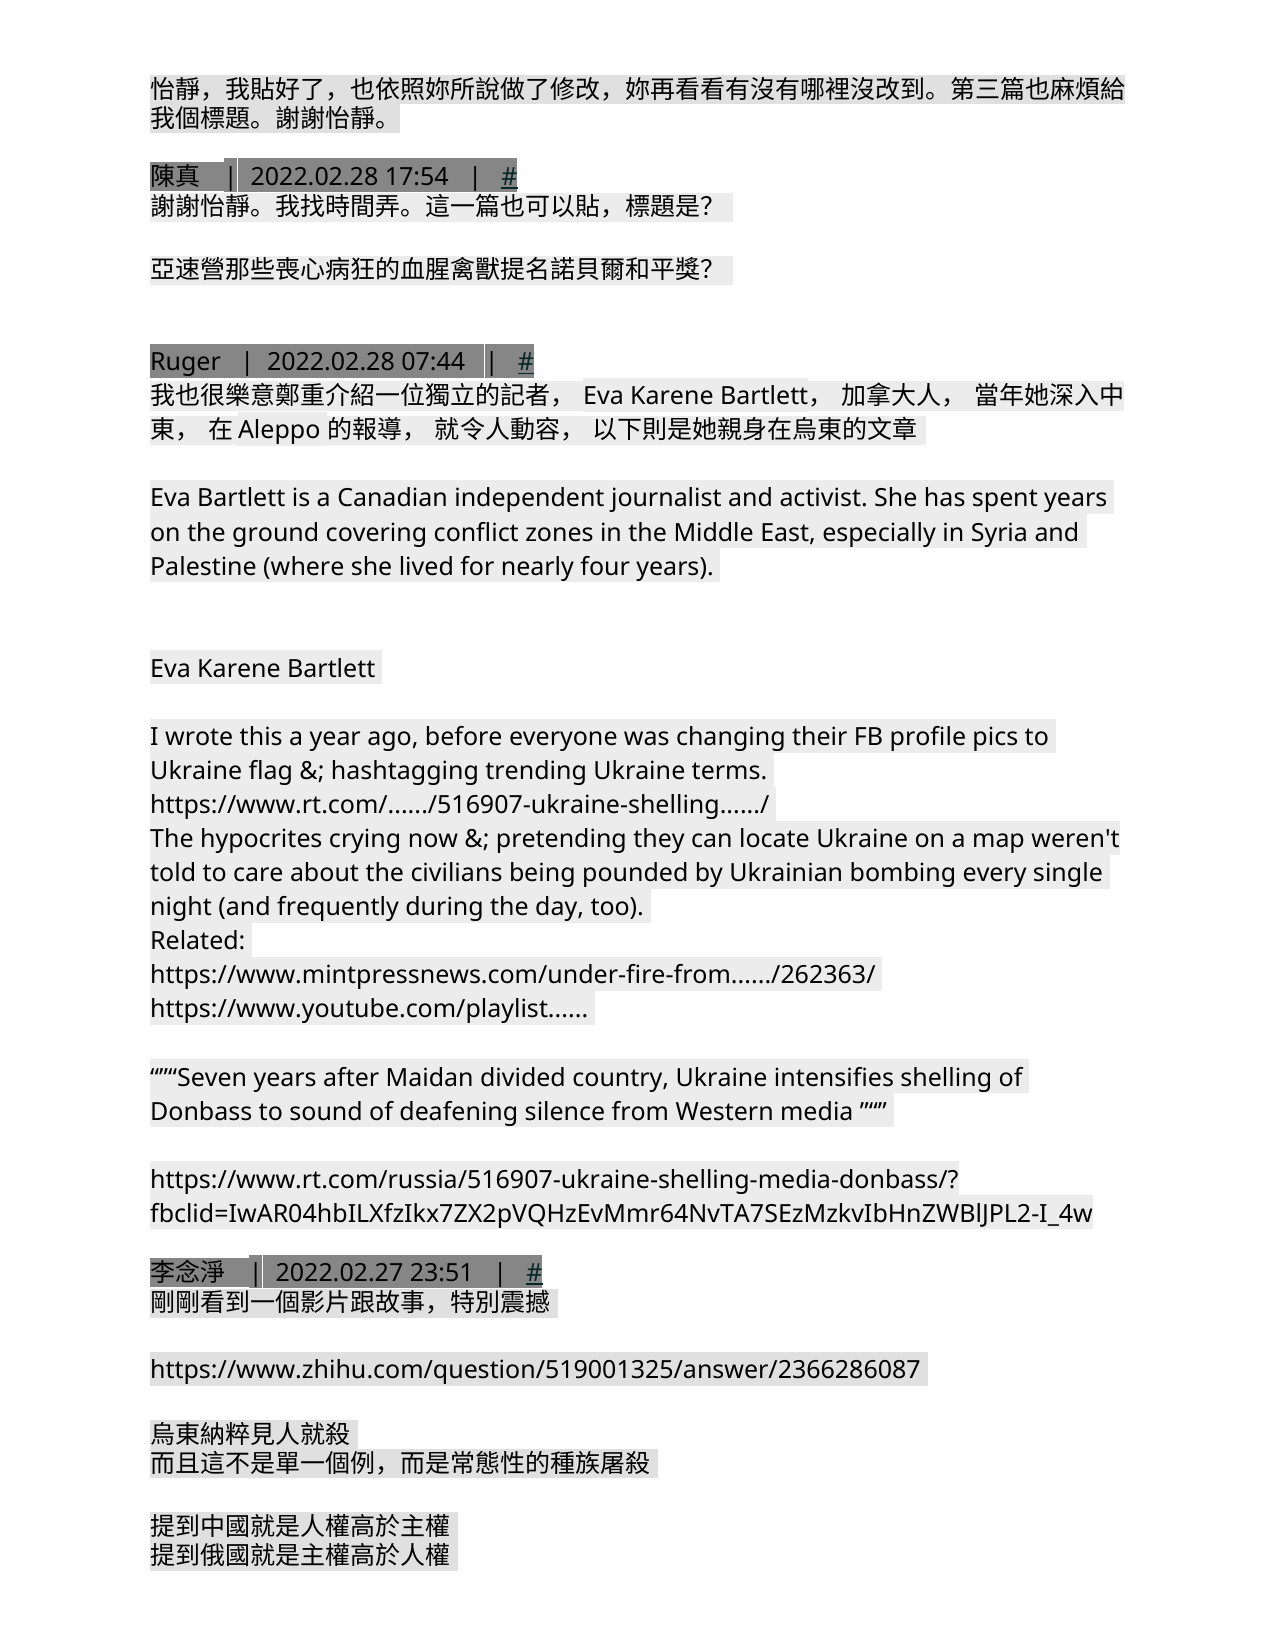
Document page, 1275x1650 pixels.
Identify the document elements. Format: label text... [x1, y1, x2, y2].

text 陳真 | 2022.02.28 17:54 | # [150, 158, 1125, 192]
text 怡靜，我貼好了，也依照妳所說做了修改，妳再看看有沒有哪裡沒改到。第三篇也麻煩給我個標題。謝謝怡靜。 [150, 75, 1125, 133]
text 我也很樂意鄭重介紹一位獨立的記者， Eva Karene Bartlett， 加拿大人， 當年她深入中東， 在Aleppo 的報導， 就令人動容， 以下則是她親身在烏東的文章 Eva Bartlett is a Canadian independent journalist and activist. She has spent years on the ground covering conflict zones in the Middle East, especially in Syria and Palestine (where she lived for nearly four years). Eva Karene Bartlett I wrote this a year ago, before everyone was changing their FB profile pics to Ukraine flag &; hashtagging trending Ukraine terms. https://www.rt.com/....../516907-ukraine-shelling....../ The hypocrites crying now &; pretending they can locate Ukraine on a map weren't told to care about the civilians being pounded by Ukrainian bombing every single night (and frequently during the day, too). Related: https://www.mintpressnews.com/under-fire-from....../262363/ https://www.youtube.com/playlist...... “”“Seven years after Maidan divided country, Ukraine intensifies shelling of Donbass to sound of deafening silence from Western media ”“” https://www.rt.com/russia/516907-ukraine-shelling-media-donbass/?fbclid=IwAR04hbILXfzIkx7ZX2pVQHzEvMmr64NvTA7SEzMzkvIbHnZWBlJPL2-I_4w [150, 378, 1125, 1229]
text 李念淨 | 2022.02.27 23:51 | # [150, 1254, 1125, 1288]
text Ruger | 2022.02.28 07:44 | # [150, 344, 1125, 378]
text 謝謝怡靜。我找時間弄。這一篇也可以貼，標題是？ 亞速營那些喪心病狂的血腥禽獸提名諾貝爾和平獎？ [150, 192, 1125, 319]
text 剛剛看到一個影片跟故事，特別震撼 https://www.zhihu.com/question/519001325/answer/2366286087 烏東納粹見人就殺 而且這不是單一個例，而是常態性的種族屠殺 提到中國就是人權高於主權 提到俄國就是主權高於人權 [150, 1288, 1125, 1571]
